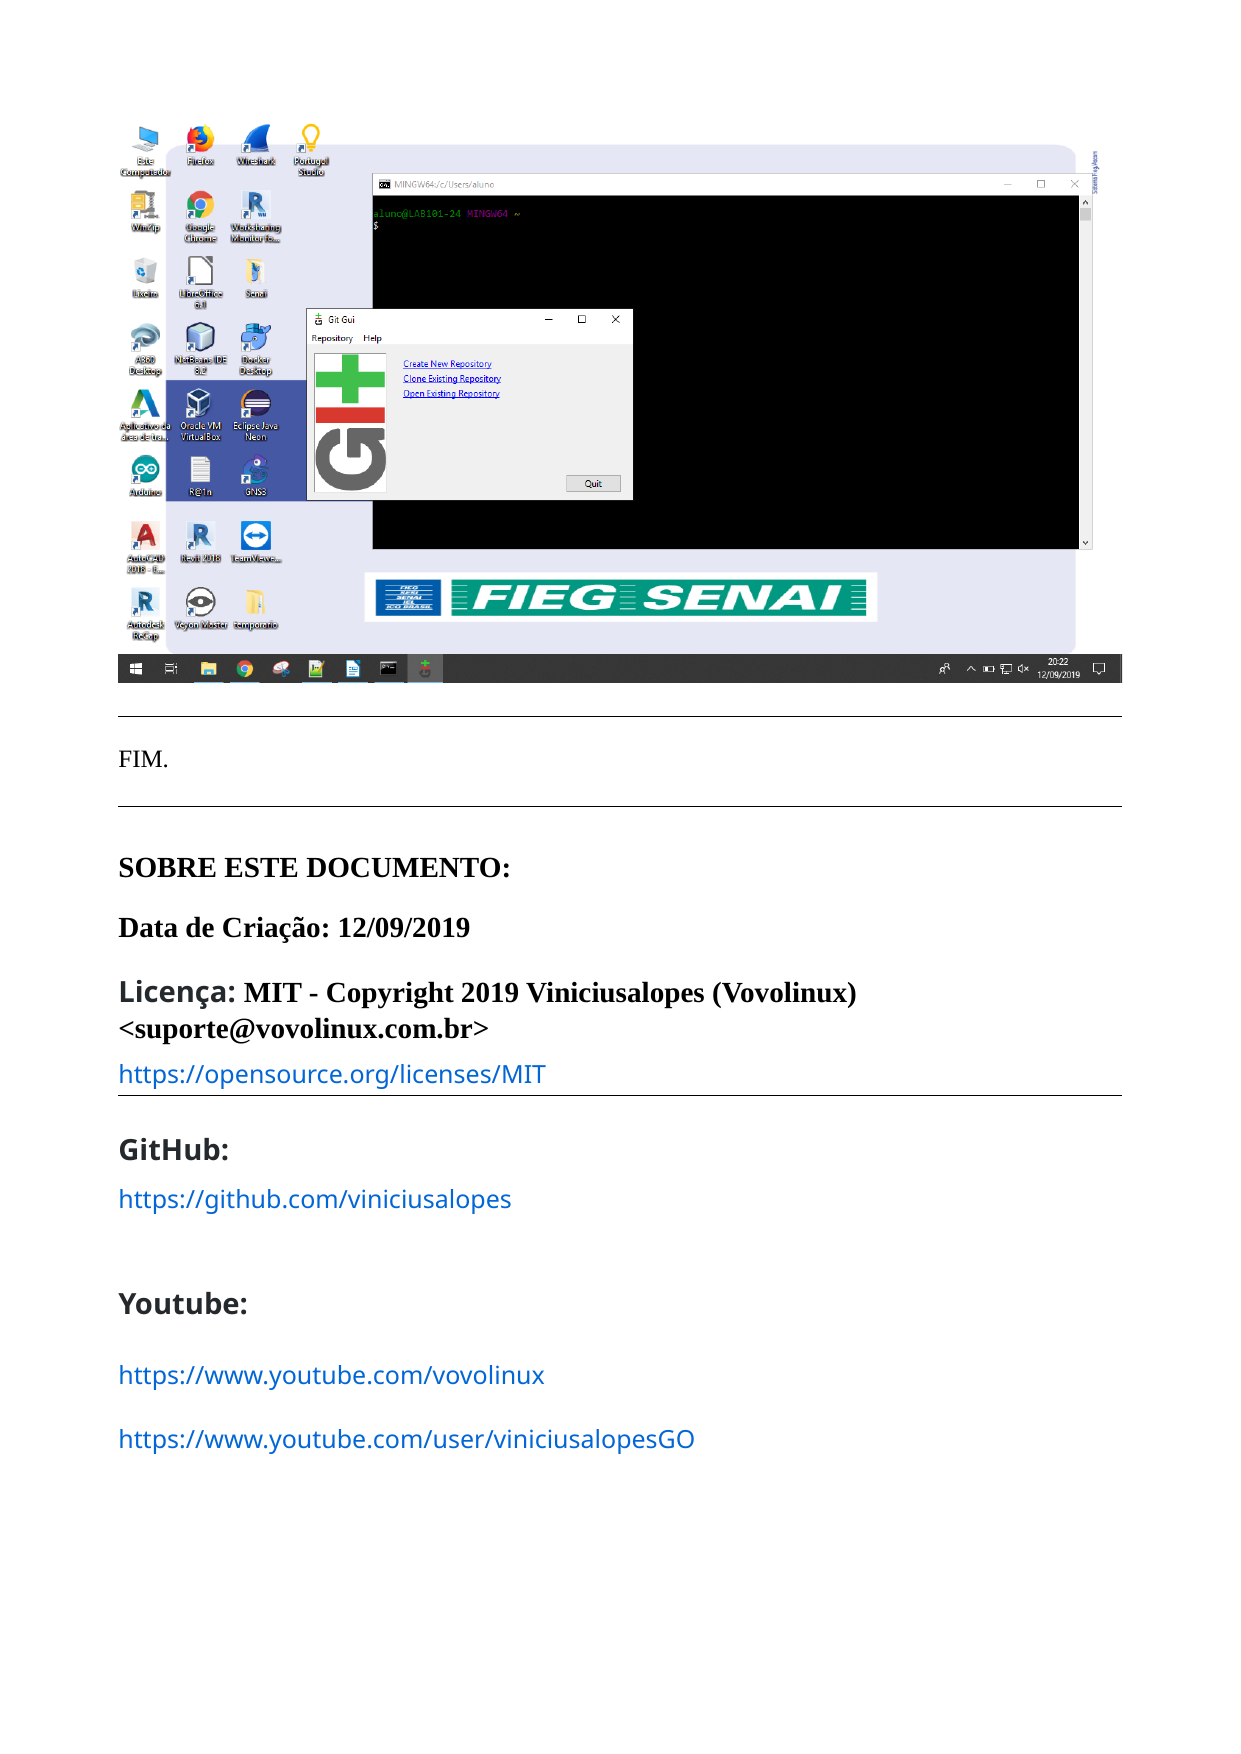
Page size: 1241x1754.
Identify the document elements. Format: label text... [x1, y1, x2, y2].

text https://www.youtube.com/vovolinux [118, 1358, 1122, 1392]
text https://github.com/viniciusalopes [118, 1182, 1122, 1216]
subtitle Youtube: [118, 1283, 1122, 1323]
subtitle Licença: MIT - Copyright 2019 Viniciusalopes (Vovolinux) <suporte@vovolinux.com.br> [118, 971, 1122, 1044]
text https://opensource.org/licenses/MIT [118, 1057, 1122, 1095]
subtitle GitHub: [118, 1129, 1122, 1169]
subtitle SOBRE ESTE DOCUMENTO: [118, 850, 1122, 883]
subtitle Data de Criação: 12/09/2019 [118, 910, 1122, 944]
text FIM. [118, 744, 1122, 773]
picture [118, 118, 1123, 683]
text https://www.youtube.com/user/viniciusalopesGO [118, 1422, 1122, 1456]
